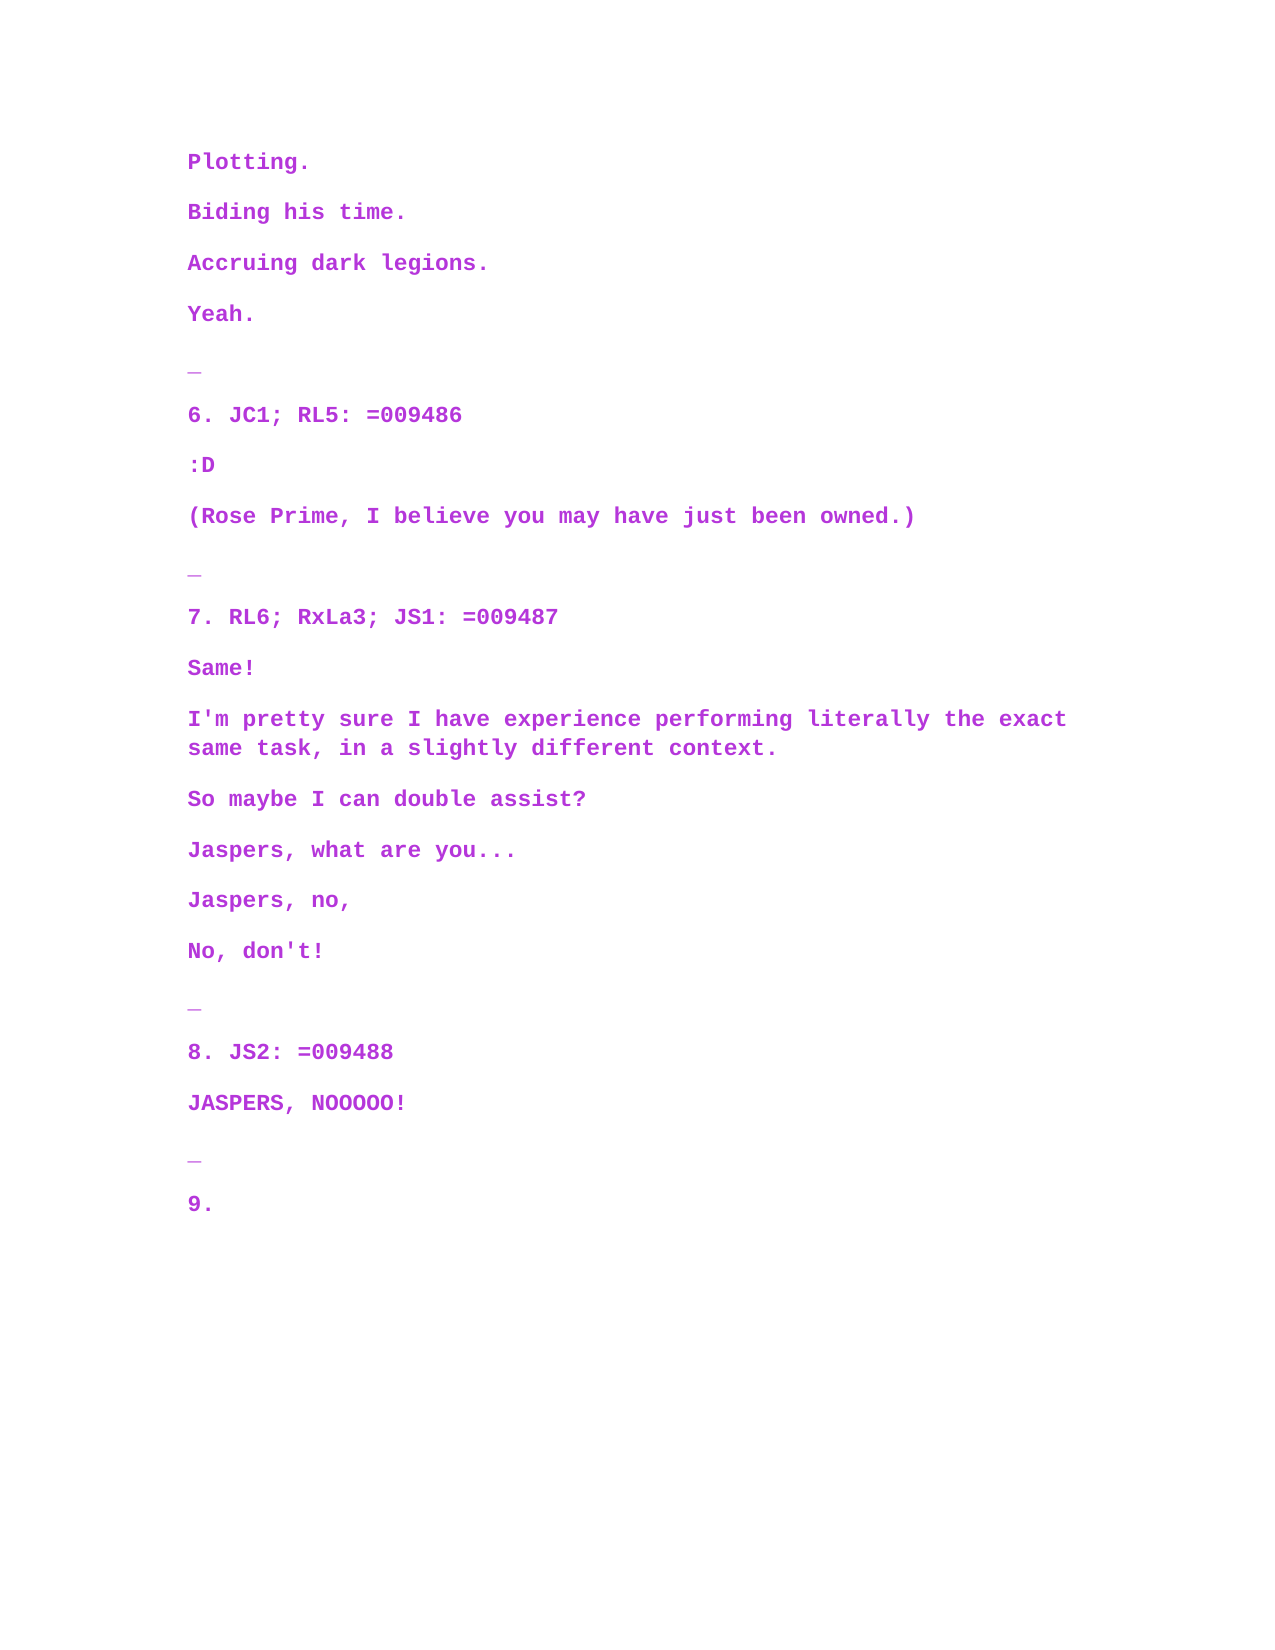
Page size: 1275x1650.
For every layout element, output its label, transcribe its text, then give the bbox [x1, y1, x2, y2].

text _ [187, 555, 1087, 581]
text _ [187, 1142, 1087, 1168]
text :D [187, 454, 1087, 480]
text Accruing dark legions. [187, 251, 1087, 277]
text Jaspers, no, [187, 888, 1087, 914]
text Jaspers, what are you... [187, 838, 1087, 864]
text _ [187, 352, 1087, 378]
text 7. RL6; RxLa3; JS1: =009487 [187, 606, 1087, 632]
text 9. [187, 1192, 1087, 1218]
text No, don't! [187, 939, 1087, 965]
text I'm pretty sure I have experience performing literally the exact same task, in a slightly different context. [187, 707, 1087, 763]
text So maybe I can double assist? [187, 787, 1087, 813]
text Same! [187, 656, 1087, 682]
text (Rose Prime, I believe you may have just been owned.) [187, 504, 1087, 530]
text Yeah. [187, 302, 1087, 328]
text JASPERS, NOOOOO! [187, 1091, 1087, 1117]
text 6. JC1; RL5: =009486 [187, 403, 1087, 429]
text Biding his time. [187, 201, 1087, 227]
text _ [187, 990, 1087, 1016]
text 8. JS2: =009488 [187, 1040, 1087, 1066]
text Plotting. [187, 150, 1087, 176]
